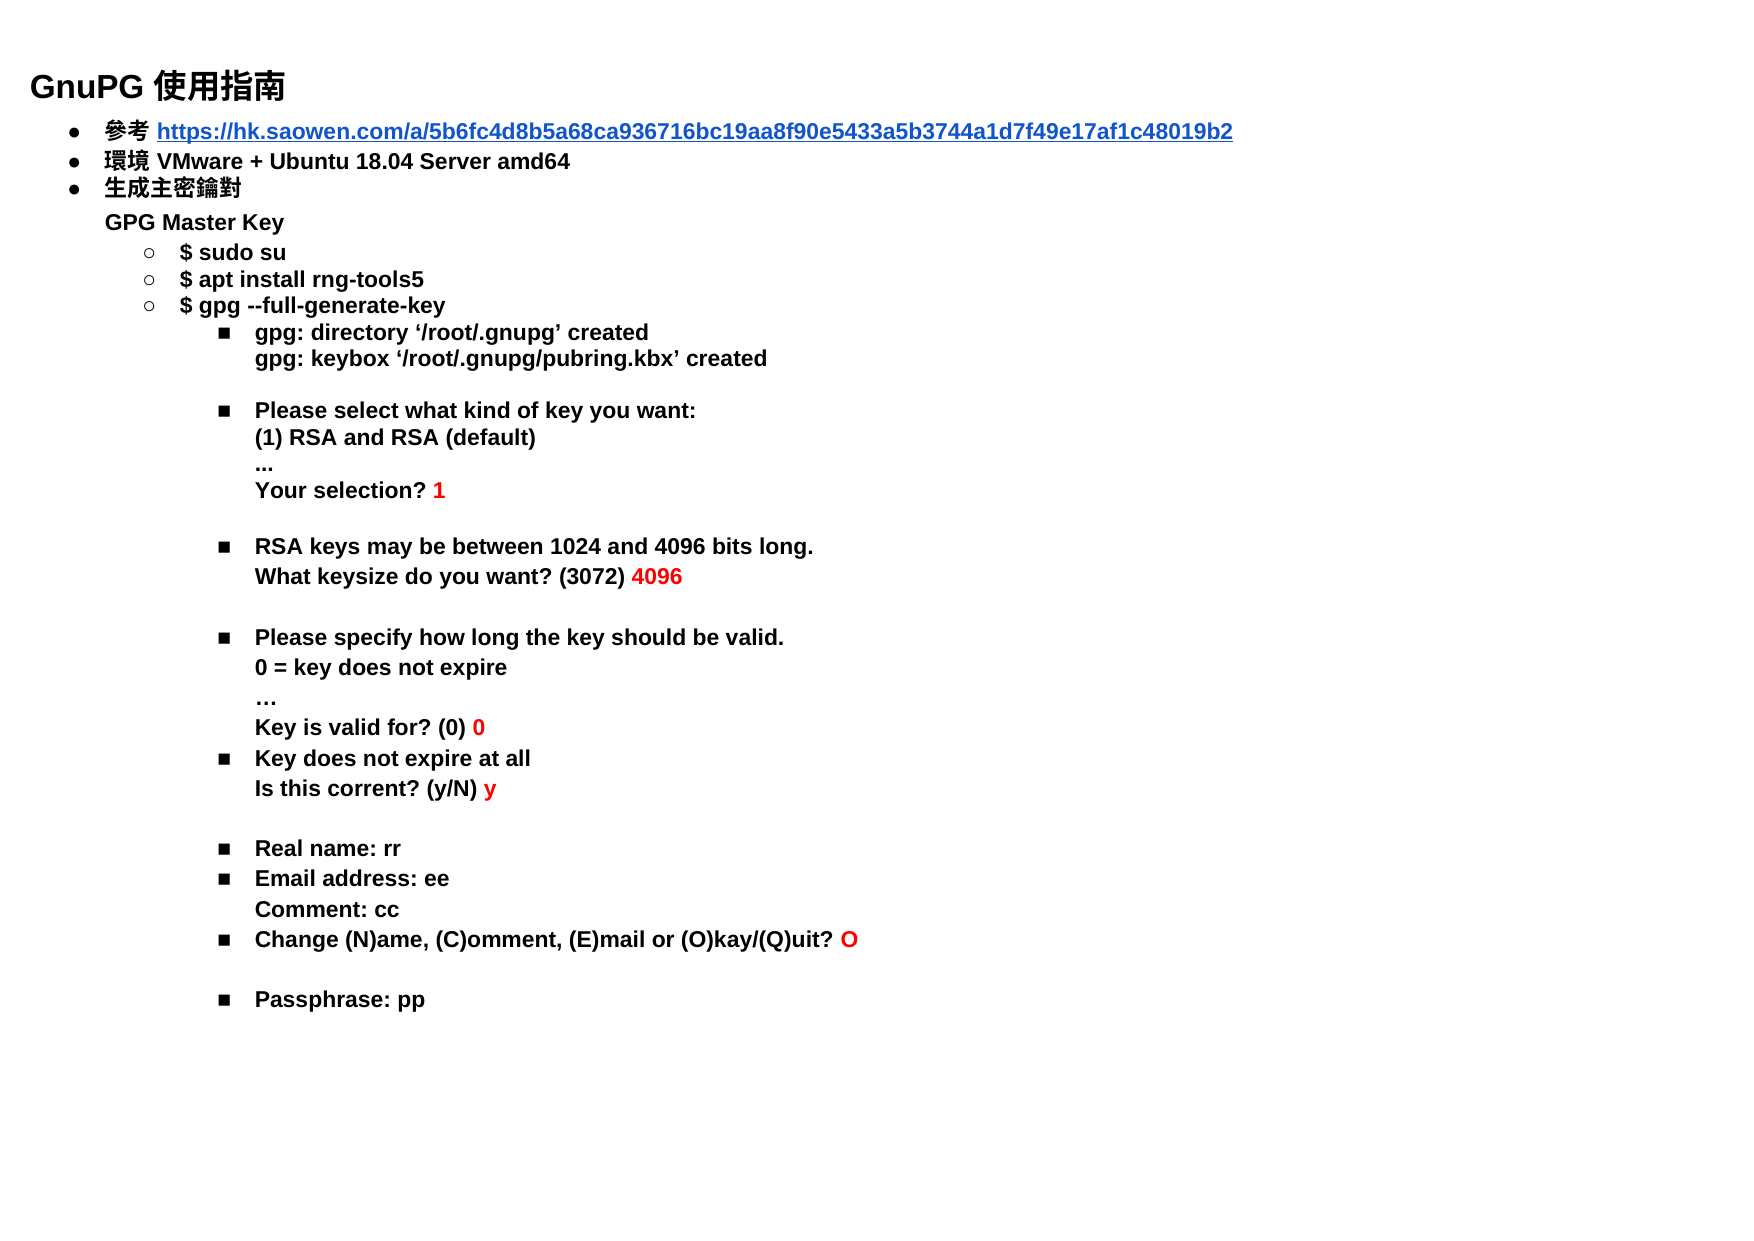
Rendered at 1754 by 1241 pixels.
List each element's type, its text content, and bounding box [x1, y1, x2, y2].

text 0 = key does not expire [254, 654, 1724, 680]
text ... [254, 450, 1724, 477]
subtitle 生成主密鑰對 [67, 174, 1724, 201]
text Is this corrent? (y/N) y [254, 775, 1724, 801]
list gpg: directory ‘/root/.gnupg’ created [217, 318, 1724, 345]
text Comment: cc [254, 896, 1724, 922]
text Key is valid for? (0) 0 [254, 714, 1724, 741]
text (1) RSA and RSA (default) [254, 424, 1724, 450]
list Please specify how long the key should be valid. [217, 624, 1724, 650]
text What keysize do you want? (3072) 4096 [254, 563, 1724, 590]
list $ sudo su [142, 239, 1724, 266]
list Key does not expire at all [217, 744, 1724, 771]
text GPG Master Key [104, 209, 1724, 236]
subtitle GnuPG 使用指南 [29, 67, 1724, 105]
subtitle 環境 VMware + Ubuntu 18.04 Server amd64 [67, 148, 1724, 174]
list $ apt install rng-tools5 [142, 266, 1724, 292]
list RSA keys may be between 1024 and 4096 bits long. [217, 533, 1724, 559]
list Real name: rr [217, 835, 1724, 862]
list Please select what kind of key you want: [217, 397, 1724, 424]
text Your selection? 1 [254, 477, 1724, 503]
list Email address: ee [217, 865, 1724, 892]
list Change (N)ame, (C)omment, (E)mail or (O)kay/(Q)uit? O [217, 926, 1724, 952]
list Passphrase: pp [217, 986, 1724, 1013]
text … [254, 684, 1724, 711]
list 參考 https://hk.saowen.com/a/5b6fc4d8b5a68ca936716bc19aa8f90e5433a5b3744a1d7f49e17af1c48019b2 [67, 118, 1724, 144]
text gpg: keybox ‘/root/.gnupg/pubring.kbx’ created [254, 345, 1724, 371]
list $ gpg --full-generate-key [142, 292, 1724, 318]
